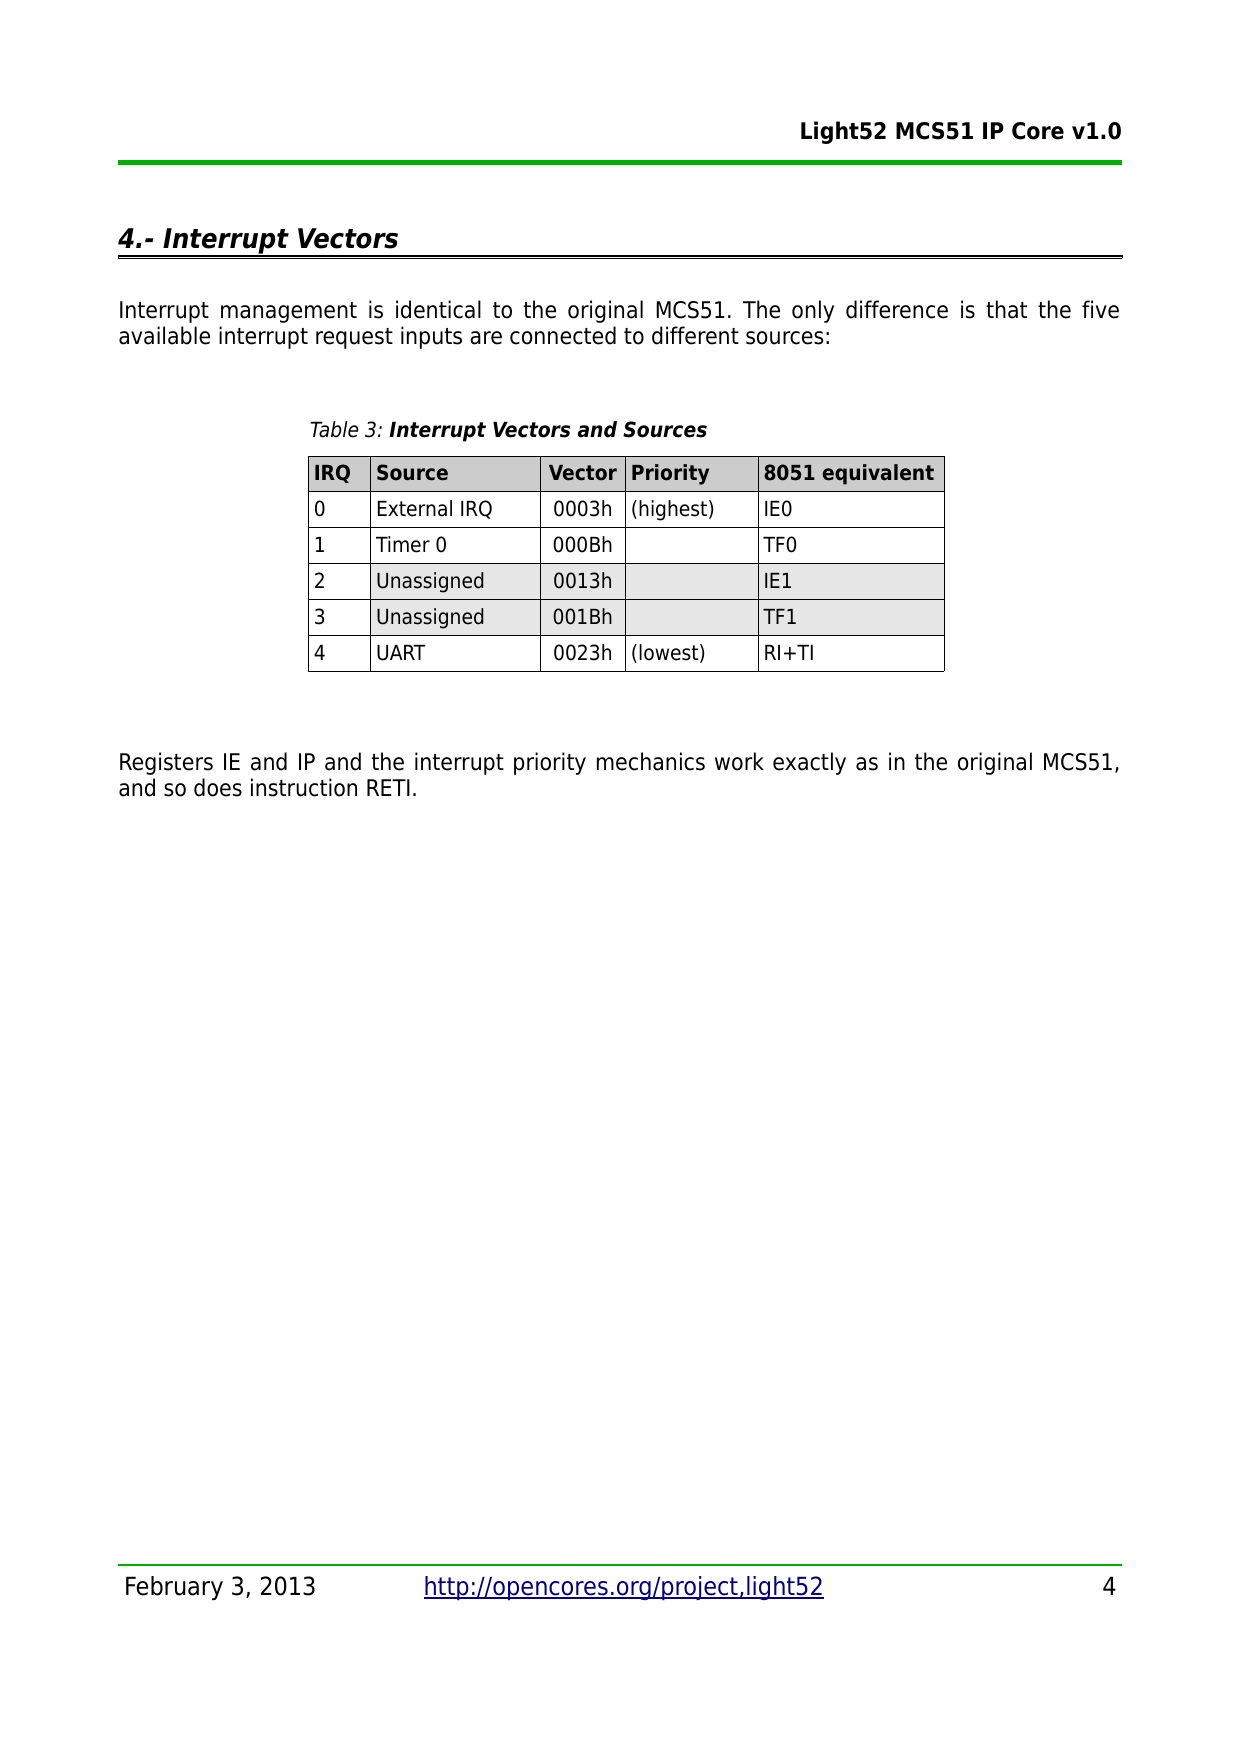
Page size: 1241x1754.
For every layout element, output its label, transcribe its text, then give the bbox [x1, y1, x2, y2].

table_cell UART [371, 636, 540, 671]
table_cell Unassigned [371, 600, 540, 635]
table_header Vector [541, 457, 625, 491]
table_cell 001Bh [541, 600, 625, 635]
table_cell TF1 [759, 600, 944, 635]
table_cell External IRQ [371, 492, 540, 527]
table_cell 4 [309, 636, 370, 671]
subtitle 4.- Interrupt Vectors [118, 223, 1122, 254]
table_cell 000Bh [541, 528, 625, 563]
table_cell [626, 564, 758, 599]
table_cell 3 [309, 600, 370, 635]
table_cell 1 [309, 528, 370, 563]
table_cell (highest) [626, 492, 758, 527]
table_cell Timer 0 [371, 528, 540, 563]
table_header 8051 equivalent [759, 457, 944, 491]
table_cell IE0 [759, 492, 944, 527]
table_cell Unassigned [371, 564, 540, 599]
table_cell [626, 600, 758, 635]
table_cell 0013h [541, 564, 625, 599]
table_cell 0 [309, 492, 370, 527]
table_cell RI+TI [759, 636, 944, 671]
text Interrupt management is identical to the original MCS51. The only difference is that the five available interrupt request inputs are connected to different sources: [118, 297, 1122, 350]
table_cell 2 [309, 564, 370, 599]
table_header IRQ [309, 457, 370, 491]
table_cell [626, 528, 758, 563]
text Registers IE and IP and the interrupt priority mechanics work exactly as in the original MCS51, and so does instruction RETI. [118, 749, 1122, 802]
table_cell IE1 [759, 564, 944, 599]
table_cell (lowest) [626, 636, 758, 671]
table_header Priority [626, 457, 758, 491]
table_header Source [371, 457, 540, 491]
table_cell TF0 [759, 528, 944, 563]
table_cell 0023h [541, 636, 625, 671]
table_cell 0003h [541, 492, 625, 527]
text Table 3: Interrupt Vectors and Sources [118, 414, 1122, 443]
